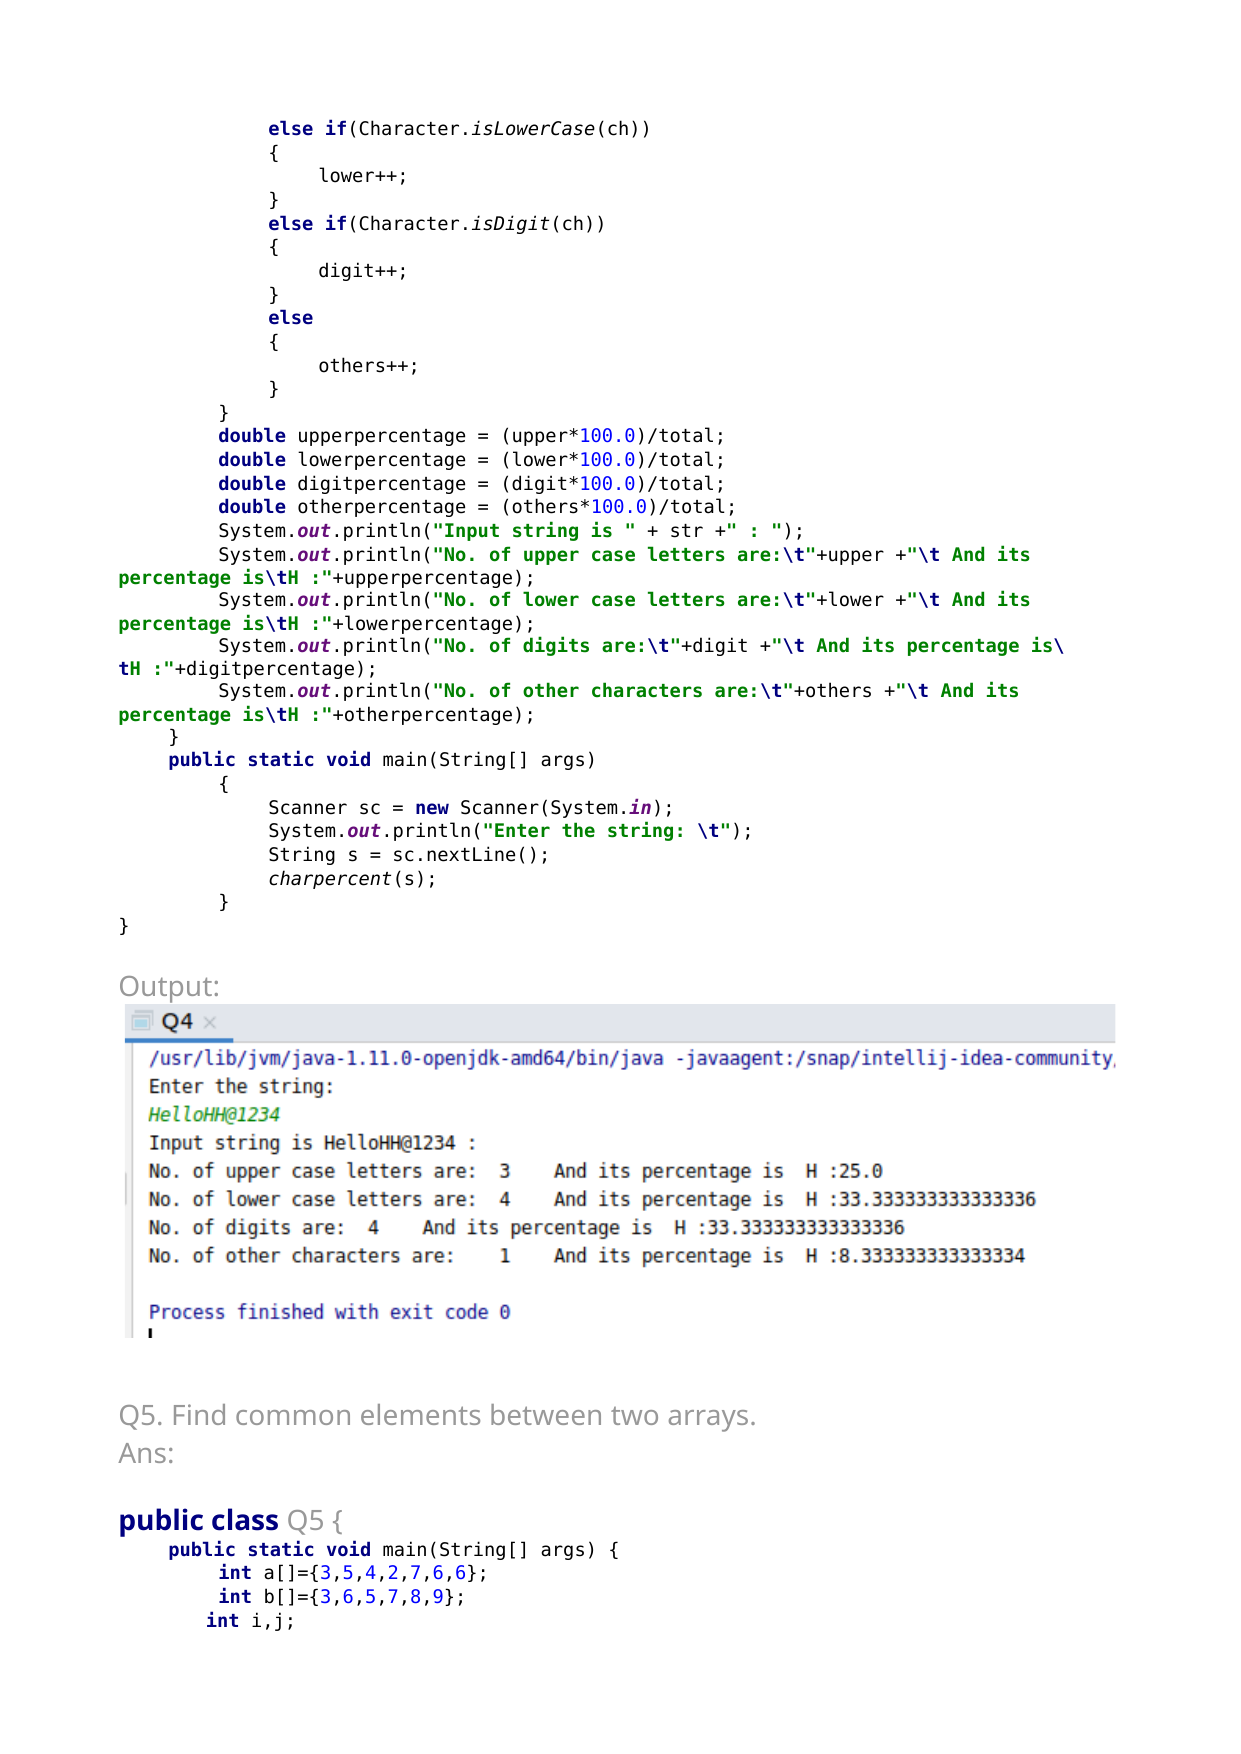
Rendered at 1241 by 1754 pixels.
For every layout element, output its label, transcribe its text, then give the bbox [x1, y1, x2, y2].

text System.out.println("No. of other characters are:\t"+others +"\t And its percentage is\tH :"+otherpercentage); [118, 680, 1122, 726]
text int i,j; [118, 1610, 1122, 1633]
text { [118, 331, 1122, 354]
text else [118, 307, 1122, 331]
text } [118, 726, 1122, 749]
text } [118, 378, 1122, 402]
text charpercent(s); [118, 868, 1122, 891]
text double digitpercentage = (digit*100.0)/total; [118, 473, 1122, 496]
text { [118, 142, 1122, 165]
text Ans: [118, 1433, 1122, 1472]
picture [124, 1004, 1116, 1338]
text lower++; [118, 165, 1122, 189]
text int a[]={3,5,4,2,7,6,6}; [118, 1562, 1122, 1586]
text public static void main(String[] args) [118, 749, 1122, 773]
text Output: [118, 966, 1122, 1005]
text System.out.println("No. of upper case letters are:\t"+upper +"\t And its percentage is\tH :"+upperpercentage); [118, 544, 1122, 589]
text Q5. Find common elements between two arrays. [118, 1366, 1122, 1433]
text double otherpercentage = (others*100.0)/total; [118, 496, 1122, 520]
text System.out.println("No. of digits are:\t"+digit +"\t And its percentage is\tH :"+digitpercentage); [118, 635, 1122, 680]
text others++; [118, 354, 1122, 378]
text digit++; [118, 260, 1122, 284]
text public static void main(String[] args) { [118, 1539, 1122, 1562]
text Scanner sc = new Scanner(System.in); [118, 797, 1122, 820]
text { [118, 236, 1122, 260]
text else if(Character.isDigit(ch)) [118, 213, 1122, 236]
text System.out.println("Input string is " + str +" : "); [118, 520, 1122, 544]
text { [118, 773, 1122, 797]
text public class Q5 { [118, 1500, 1122, 1539]
text } [118, 891, 1122, 915]
text } [118, 189, 1122, 213]
text double upperpercentage = (upper*100.0)/total; [118, 426, 1122, 449]
text double lowerpercentage = (lower*100.0)/total; [118, 449, 1122, 473]
text int b[]={3,6,5,7,8,9}; [118, 1586, 1122, 1610]
text } [118, 915, 1122, 937]
text System.out.println("Enter the string: \t"); [118, 820, 1122, 844]
text } [118, 284, 1122, 307]
text else if(Character.isLowerCase(ch)) [118, 118, 1122, 142]
text System.out.println("No. of lower case letters are:\t"+lower +"\t And its percentage is\tH :"+lowerpercentage); [118, 589, 1122, 635]
text String s = sc.nextLine(); [118, 844, 1122, 868]
text } [118, 402, 1122, 426]
